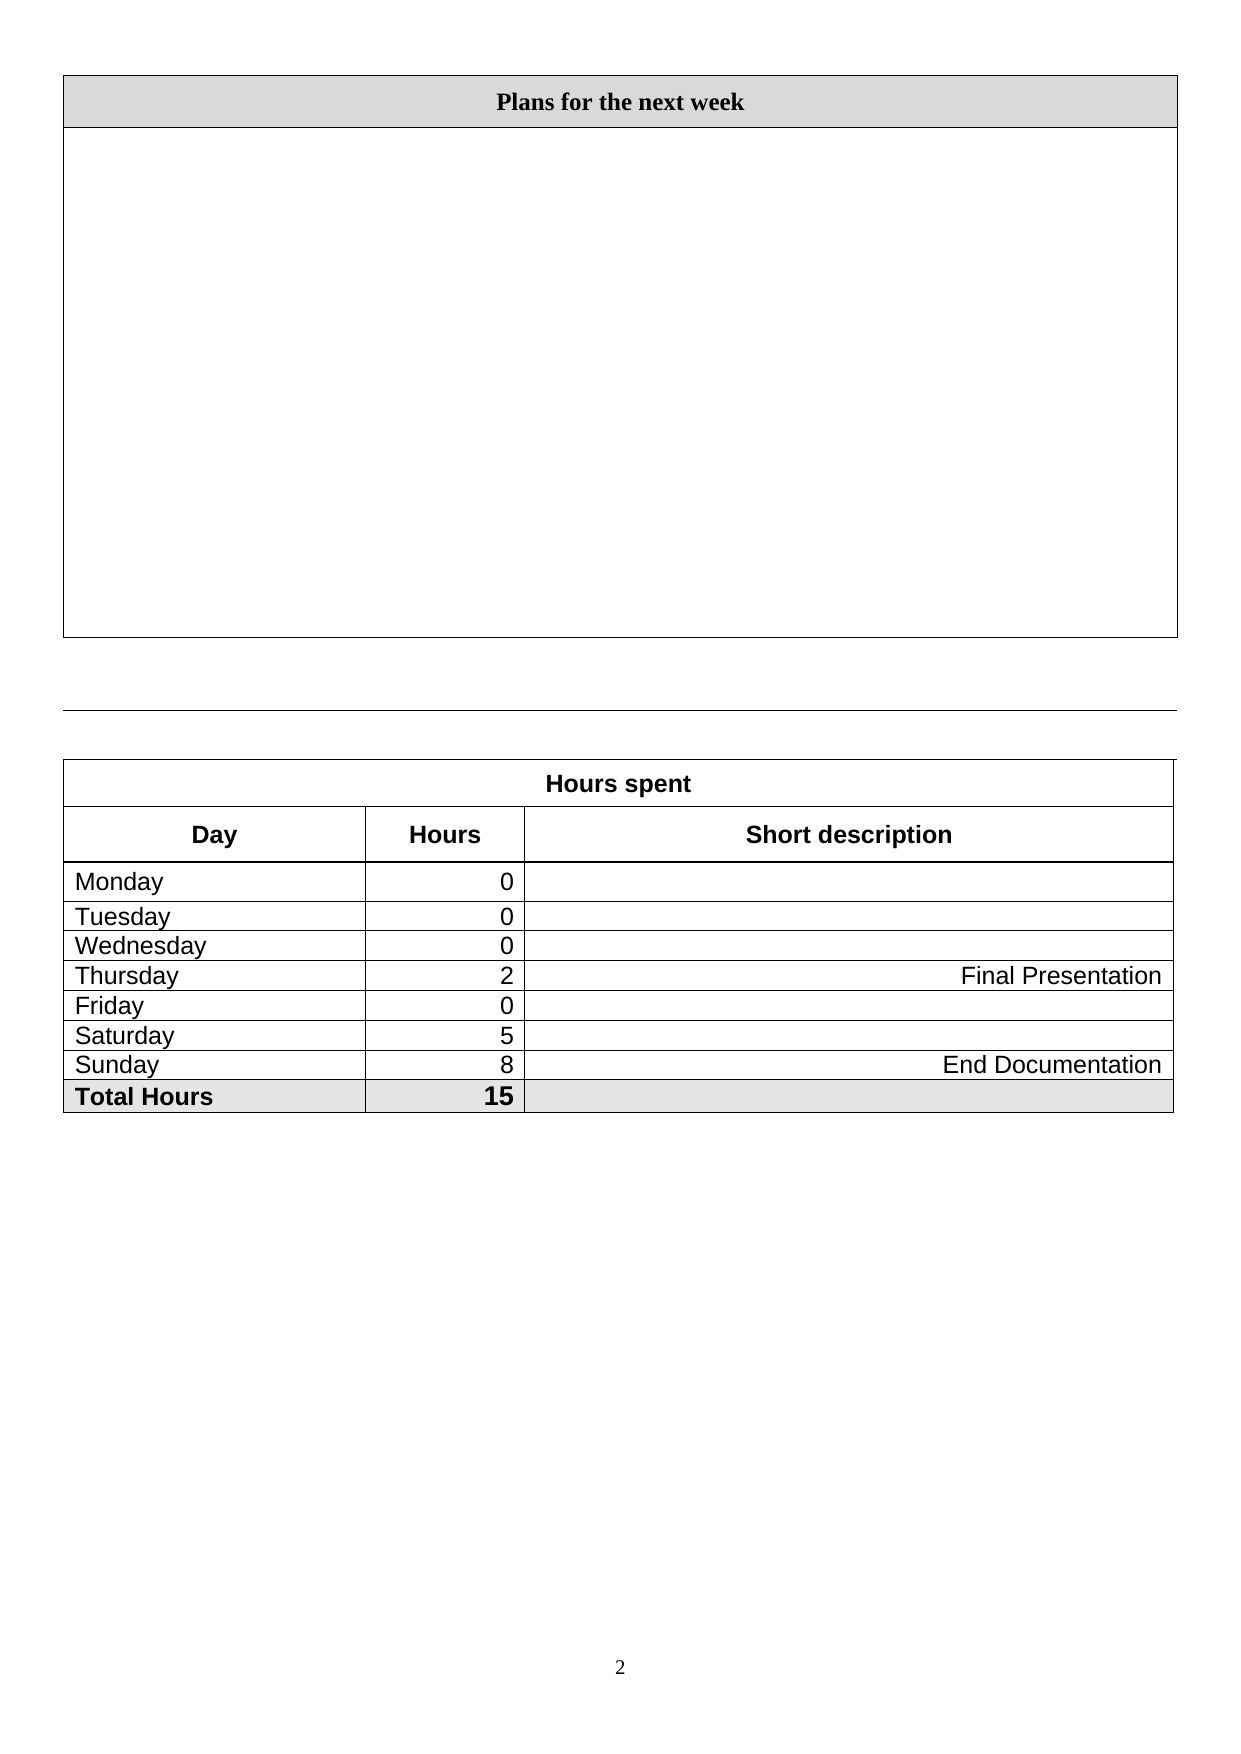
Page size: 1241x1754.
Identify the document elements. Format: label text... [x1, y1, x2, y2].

table_cell 0 [366, 991, 524, 1020]
table_cell Hours [366, 807, 524, 861]
table_cell 8 [366, 1051, 524, 1079]
table_cell End Documentation [525, 1051, 1173, 1079]
table_cell 5 [366, 1021, 524, 1049]
table_cell 0 [366, 931, 524, 960]
table_cell Short description [525, 807, 1173, 861]
table_cell 0 [366, 902, 524, 930]
table_cell [525, 863, 1173, 901]
table_header [63, 711, 1177, 759]
table_cell [525, 1080, 1173, 1112]
table_cell [525, 991, 1173, 1020]
table_cell Monday [64, 863, 365, 901]
table_cell [525, 1021, 1173, 1049]
table_cell Day [64, 807, 365, 861]
table_cell 15 [366, 1080, 524, 1112]
table_cell Total Hours [64, 1080, 365, 1112]
table_cell Friday [64, 991, 365, 1020]
table_cell 0 [366, 863, 524, 901]
table_cell [525, 902, 1173, 930]
table_cell Final Presentation [525, 961, 1173, 990]
table_header Plans for the next week [64, 76, 1177, 127]
table_cell Hours spent [64, 760, 1173, 806]
table_cell Tuesday [64, 902, 365, 930]
table_cell Saturday [64, 1021, 365, 1049]
table_cell Thursday [64, 961, 365, 990]
table_cell [525, 931, 1173, 960]
table_cell Wednesday [64, 931, 365, 960]
table_cell 2 [366, 961, 524, 990]
table_cell Sunday [64, 1051, 365, 1079]
table_cell [64, 128, 1177, 637]
